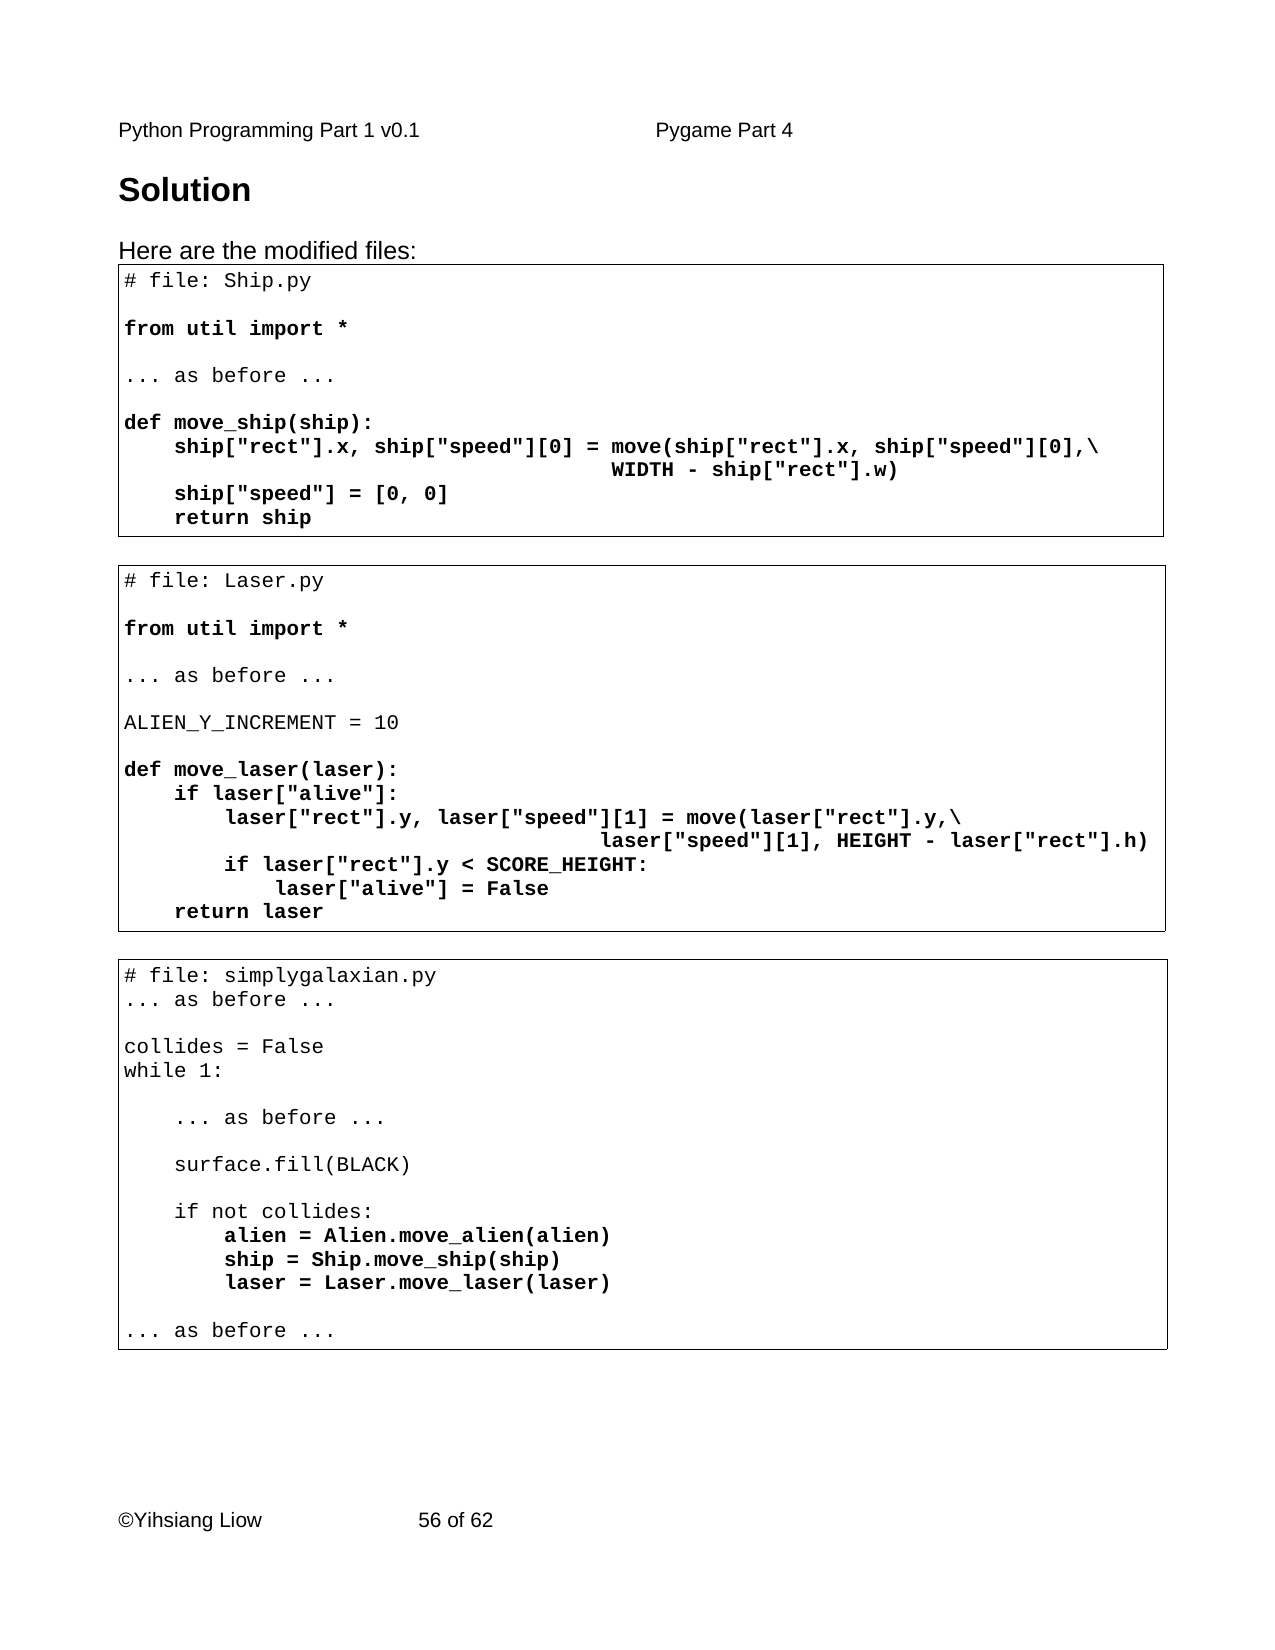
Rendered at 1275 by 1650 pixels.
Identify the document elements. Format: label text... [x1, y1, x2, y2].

table_header # file: Laser.py from util import * ... as before ... ALIEN_Y_INCREMENT = 10 def move_laser(laser): if laser["alive"]: laser["rect"].y, laser["speed"][1] = move(laser["rect"].y,\ laser["speed"][1], HEIGHT - laser["rect"].h) if laser["rect"].y < SCORE_HEIGHT: laser["alive"] = False return laser [119, 566, 1165, 931]
text Solution [118, 171, 793, 208]
text Here are the modified files: [118, 236, 793, 264]
table_header # file: Ship.py from util import * ... as before ... def move_ship(ship): ship["rect"].x, ship["speed"][0] = move(ship["rect"].x, ship["speed"][0],\ WIDTH - ship["rect"].w) ship["speed"] = [0, 0] return ship [119, 265, 1163, 536]
table_header # file: simplygalaxian.py ... as before ... collides = False while 1: ... as before ... surface.fill(BLACK) if not collides: alien = Alien.move_alien(alien) ship = Ship.move_ship(ship) laser = Laser.move_laser(laser) ... as before ... [119, 960, 1167, 1349]
